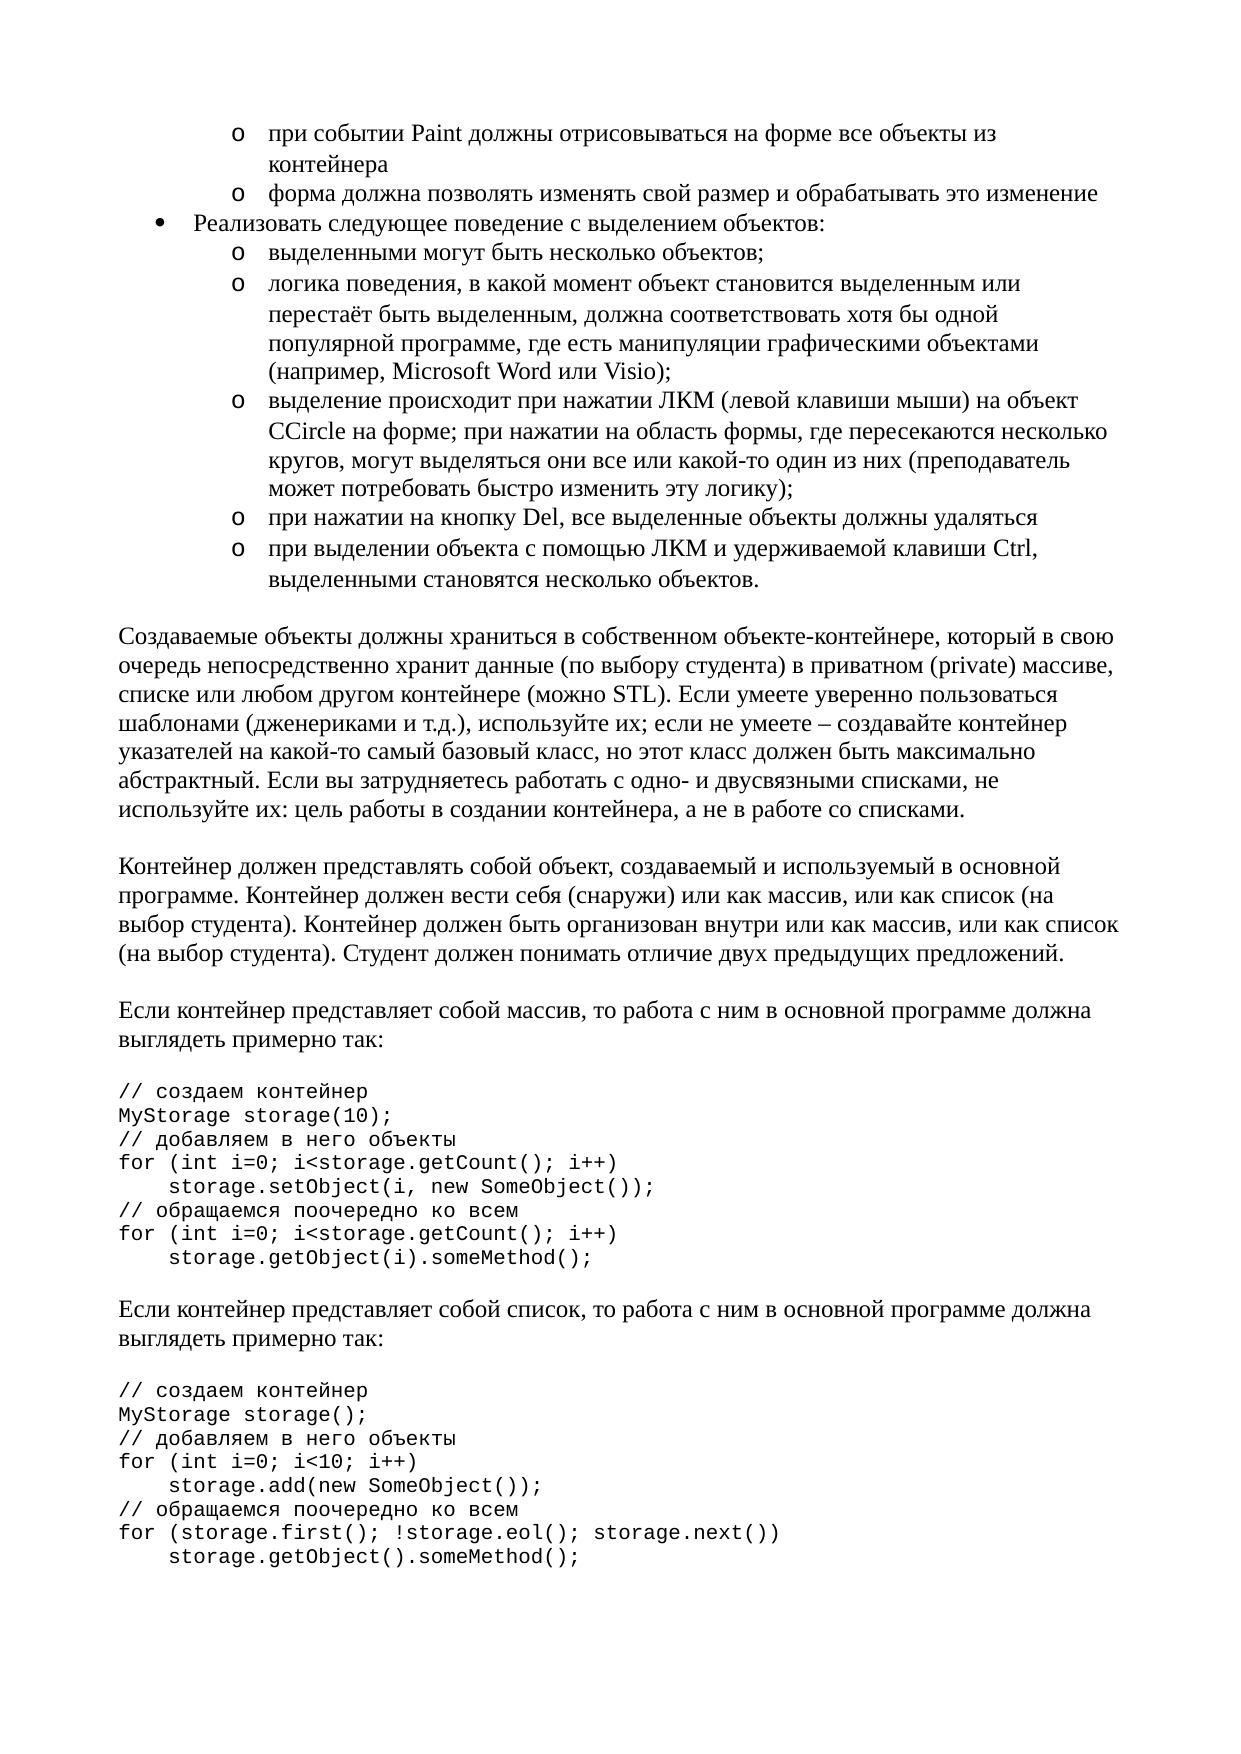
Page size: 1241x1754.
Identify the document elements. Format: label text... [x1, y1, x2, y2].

text MyStorage storage(); [118, 1404, 1122, 1428]
list при выделении объекта с помощью ЛКМ и удерживаемой клавиши Ctrl, выделенными становятся несколько объектов. [231, 533, 1122, 593]
text storage.getObject().someMethod(); [118, 1546, 1122, 1570]
text // обращаемся поочередно ко всем [118, 1200, 1122, 1223]
text for (storage.first(); !storage.eol(); storage.next()) [118, 1522, 1122, 1546]
text // обращаемся поочередно ко всем [118, 1499, 1122, 1522]
list Реализовать следующее поведение с выделением объектов: [156, 208, 1122, 237]
text // создаем контейнер [118, 1381, 1122, 1404]
text for (int i=0; i<storage.getCount(); i++) [118, 1152, 1122, 1176]
text MyStorage storage(10); [118, 1105, 1122, 1129]
list форма должна позволять изменять свой размер и обрабатывать это изменение [231, 178, 1122, 208]
text storage.getObject(i).someMethod(); [118, 1247, 1122, 1271]
text // создаем контейнер [118, 1081, 1122, 1105]
list логика поведения, в какой момент объект становится выделенным или перестаёт быть выделенным, должна соответствовать хотя бы одной популярной программе, где есть манипуляции графическими объектами (например, Microsoft Word или Visio); [231, 268, 1122, 385]
text storage.add(new SomeObject()); [118, 1475, 1122, 1499]
list выделенными могут быть несколько объектов; [231, 237, 1122, 268]
list при нажатии на кнопку Del, все выделенные объекты должны удаляться [231, 502, 1122, 533]
list при событии Paint должны отрисовываться на форме все объекты из контейнера [231, 118, 1122, 178]
text // добавляем в него объекты [118, 1428, 1122, 1451]
text for (int i=0; i<storage.getCount(); i++) [118, 1223, 1122, 1247]
list выделение происходит при нажатии ЛКМ (левой клавиши мыши) на объект CCircle на форме; при нажатии на область формы, где пересекаются несколько кругов, могут выделяться они все или какой-то один из них (преподаватель может потребовать быстро изменить эту логику); [231, 385, 1122, 502]
text Если контейнер представляет собой массив, то работа с ним в основной программе должна выглядеть примерно так: [118, 995, 1122, 1053]
text Контейнер должен представлять собой объект, создаваемый и используемый в основной программе. Контейнер должен вести себя (снаружи) или как массив, или как список (на выбор студента). Контейнер должен быть организован внутри или как массив, или как список (на выбор студента). Студент должен понимать отличие двух предыдущих предложений. [118, 851, 1122, 966]
text for (int i=0; i<10; i++) [118, 1451, 1122, 1475]
text storage.setObject(i, new SomeObject()); [118, 1176, 1122, 1200]
text Если контейнер представляет собой список, то работа с ним в основной программе должна выглядеть примерно так: [118, 1294, 1122, 1352]
text Создаваемые объекты должны храниться в собственном объекте-контейнере, который в свою очередь непосредственно хранит данные (по выбору студента) в приватном (private) массиве, списке или любом другом контейнере (можно STL). Если умеете уверенно пользоваться шаблонами (дженериками и т.д.), используйте их; если не умеете – создавайте контейнер указателей на какой-то самый базовый класс, но этот класс должен быть максимально абстрактный. Если вы затрудняетесь работать с одно- и двусвязными списками, не используйте их: цель работы в создании контейнера, а не в работе со списками. [118, 621, 1122, 823]
text // добавляем в него объекты [118, 1129, 1122, 1152]
